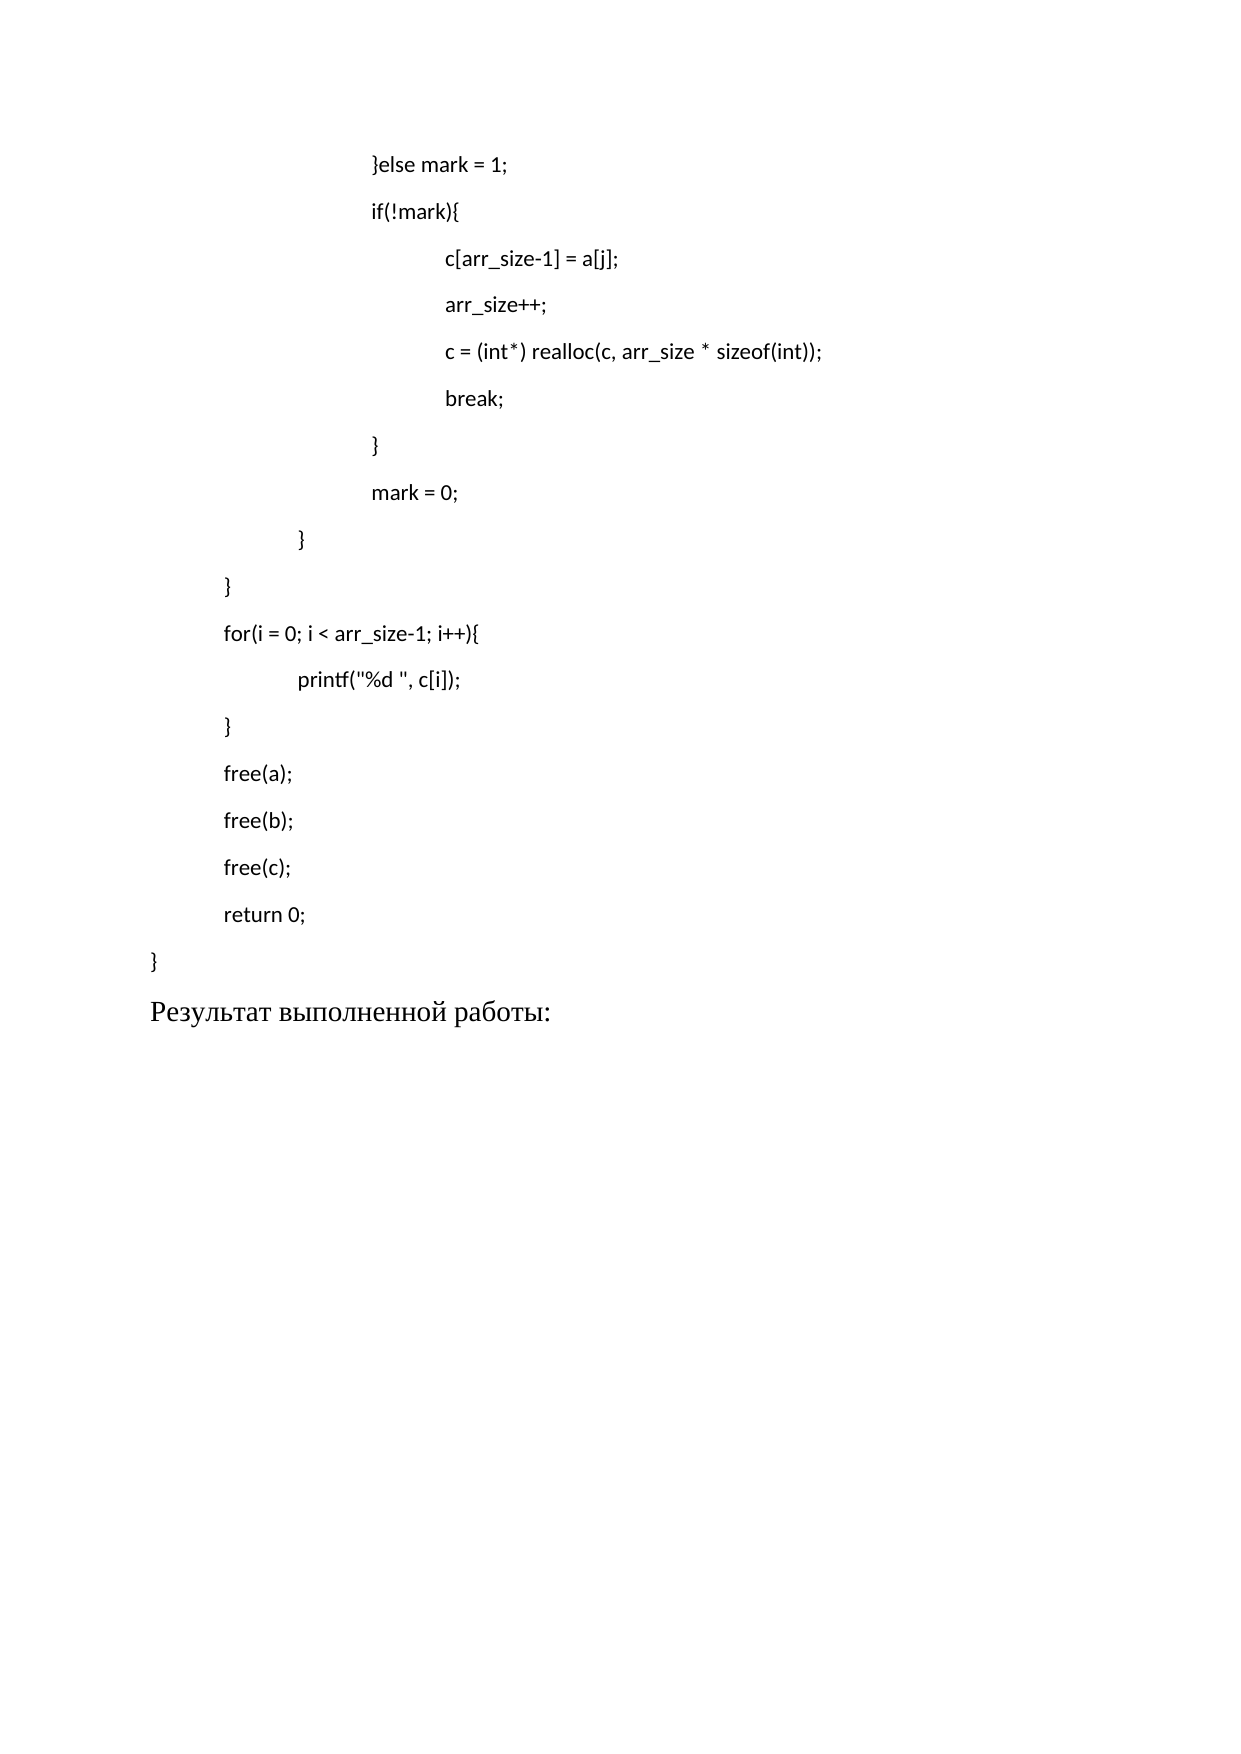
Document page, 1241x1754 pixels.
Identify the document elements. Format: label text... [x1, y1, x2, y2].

text if(!mark){ [150, 197, 1090, 225]
text c[arr_size-1] = a[j]; [150, 244, 1090, 272]
text free(c); [150, 853, 1090, 881]
text } [150, 572, 1090, 600]
text printf("%d ", c[i]); [150, 666, 1090, 694]
text free(b); [150, 806, 1090, 834]
text } [150, 947, 1090, 975]
text return 0; [150, 900, 1090, 928]
text free(a); [150, 759, 1090, 787]
text c = (int*) realloc(c, arr_size * sizeof(int)); [150, 337, 1090, 366]
text } [150, 525, 1090, 553]
text mark = 0; [150, 478, 1090, 506]
text break; [150, 384, 1090, 412]
text Результат выполненной работы: [150, 994, 1090, 1027]
text for(i = 0; i < arr_size-1; i++){ [150, 619, 1090, 647]
text } [150, 712, 1090, 741]
text } [150, 431, 1090, 459]
text arr_size++; [150, 291, 1090, 319]
text }else mark = 1; [150, 150, 1090, 178]
